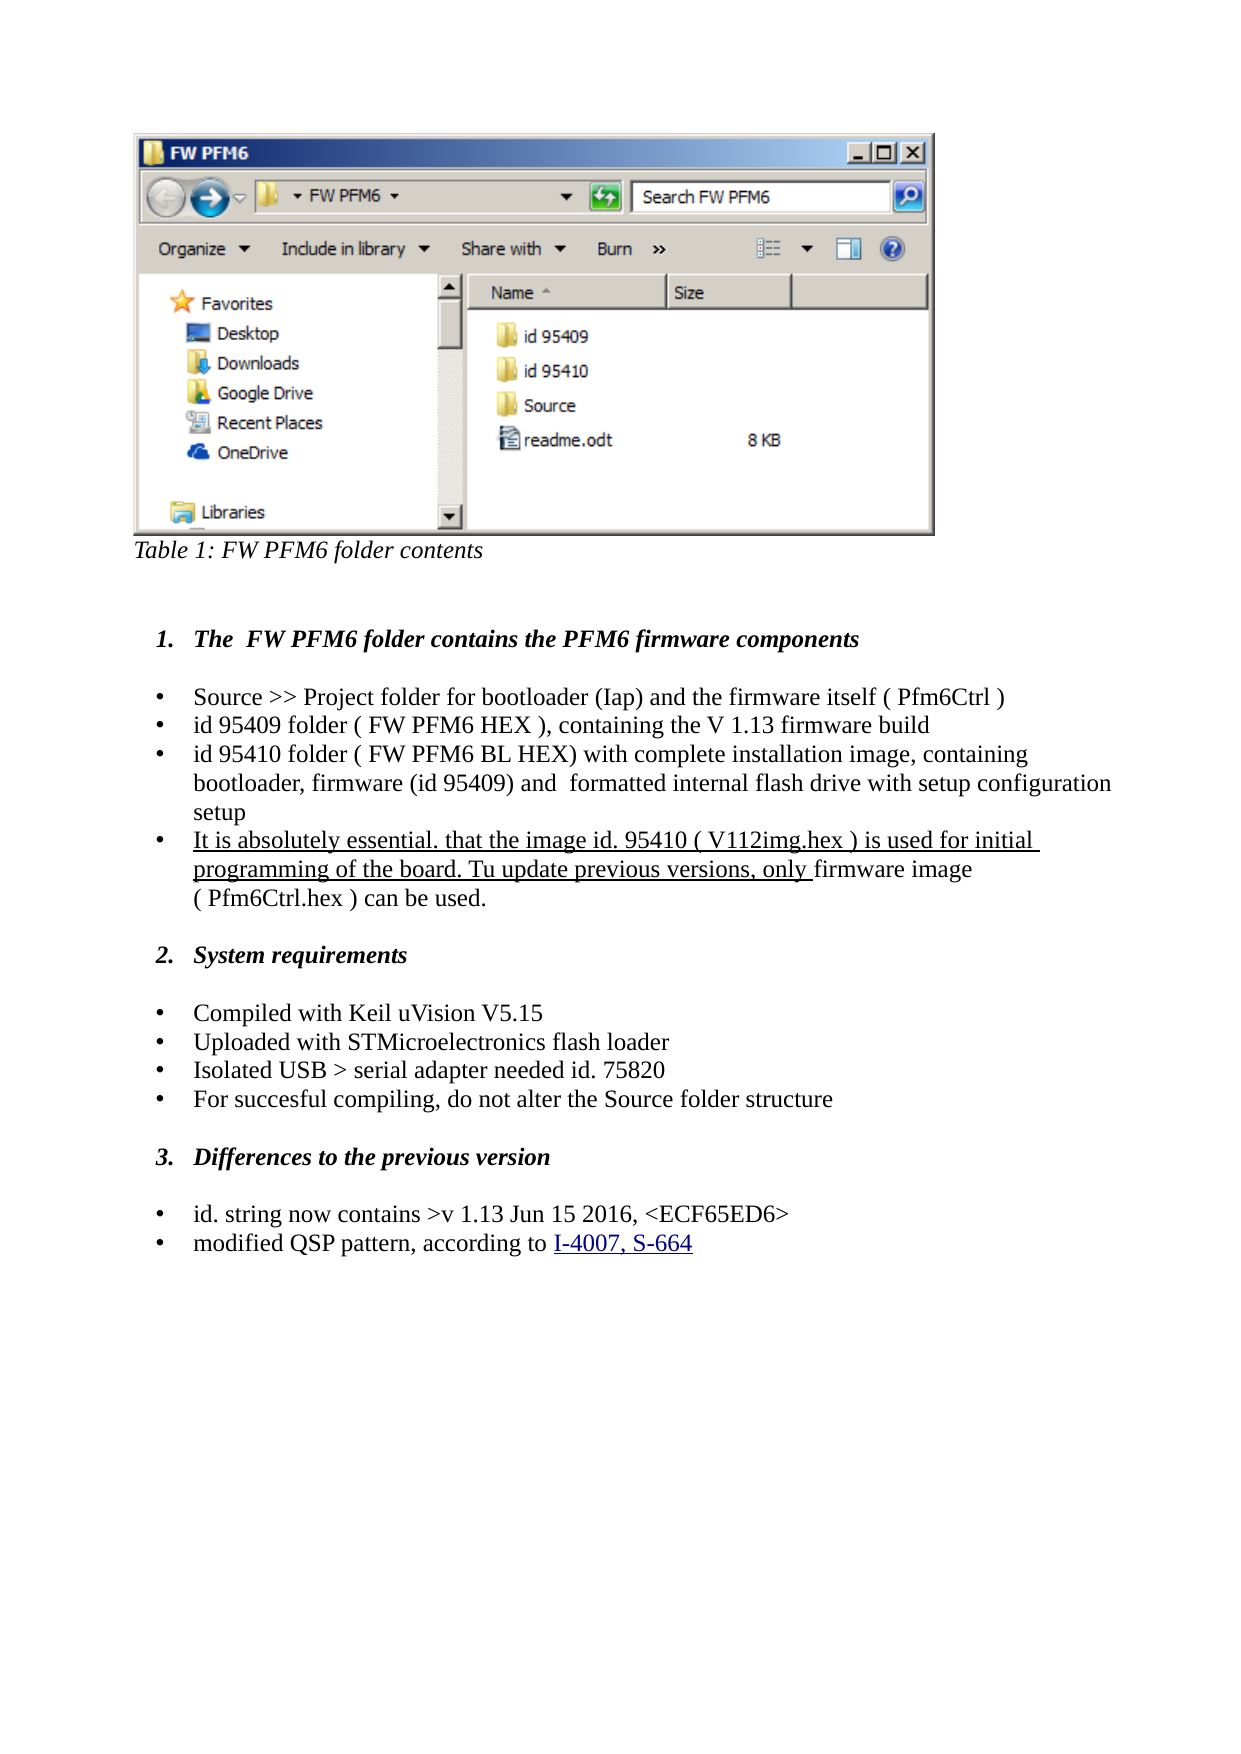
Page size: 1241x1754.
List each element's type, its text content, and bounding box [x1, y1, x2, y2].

list For succesful compiling, do not alter the Source folder structure [156, 1084, 1122, 1113]
list id 95410 folder ( FW PFM6 BL HEX) with complete installation image, containing bootloader, firmware (id 95409) and formatted internal flash drive with setup configuration setup [156, 739, 1122, 825]
list Source >> Project folder for bootloader (Iap) and the firmware itself ( Pfm6Ctrl ) [156, 682, 1122, 710]
text Table 1: FW PFM6 folder contents [133, 536, 935, 564]
list Uploaded with STMicroelectronics flash loader [156, 1027, 1122, 1055]
list id 95409 folder ( FW PFM6 HEX ), containing the V 1.13 firmware build [156, 710, 1122, 739]
list Differences to the previous version [156, 1142, 1122, 1170]
list Compiled with Keil uVision V5.15 [156, 998, 1122, 1027]
list It is absolutely essential. that the image id. 95410 ( V112img.hex ) is used for initial programming of the board. Tu update previous versions, only firmware image ( Pfm6Ctrl.hex ) can be used. [156, 825, 1122, 912]
list System requirements [156, 940, 1122, 969]
picture [133, 133, 935, 536]
list Isolated USB > serial adapter needed id. 75820 [156, 1055, 1122, 1084]
list modified QSP pattern, according to I-4007, S-664 [156, 1228, 1122, 1257]
list id. string now contains >v 1.13 Jun 15 2016, <ECF65ED6> [156, 1199, 1122, 1228]
list The FW PFM6 folder contains the PFM6 firmware components [156, 624, 1122, 653]
